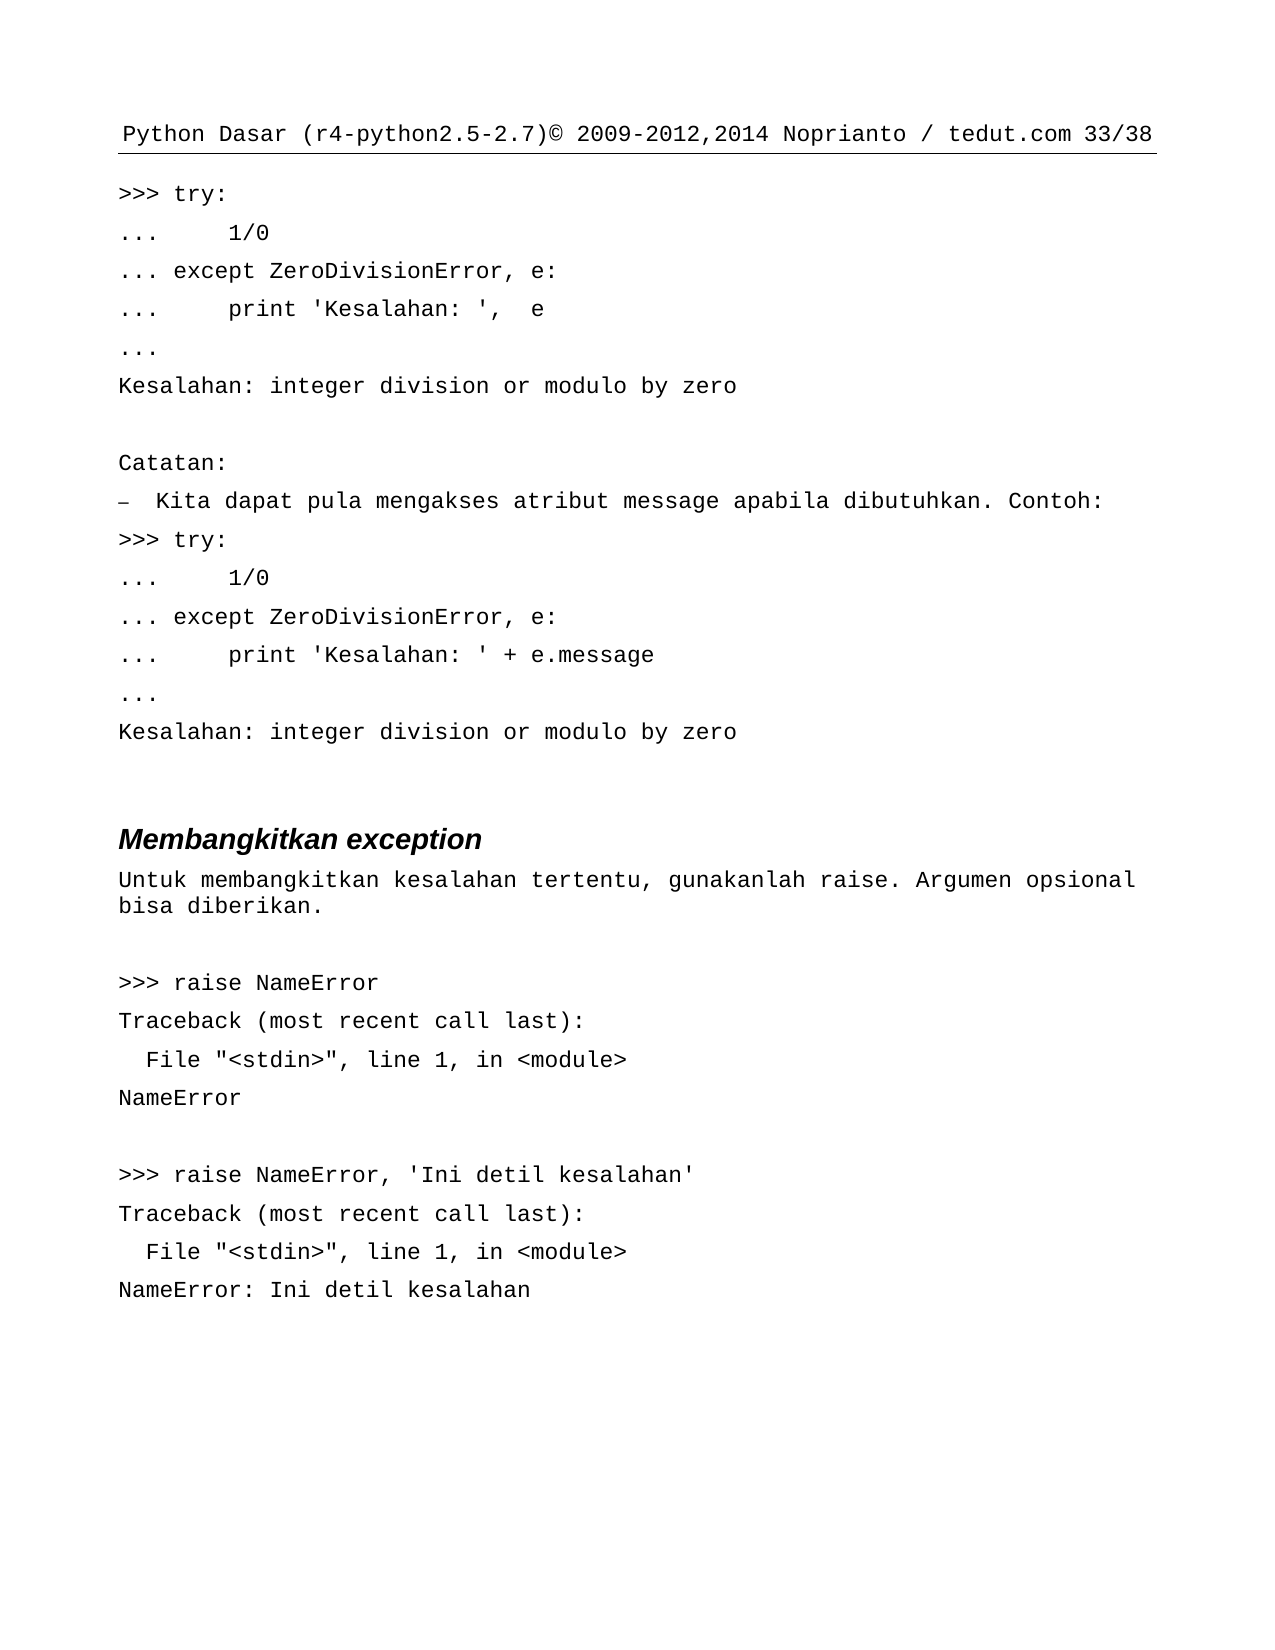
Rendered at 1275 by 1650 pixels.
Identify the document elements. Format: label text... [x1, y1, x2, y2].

text ... except ZeroDivisionError, e: [118, 605, 1157, 631]
text Untuk membangkitkan kesalahan tertentu, gunakanlah raise. Argumen opsional bisa diberikan. [118, 868, 1157, 920]
subtitle Membangkitkan exception [118, 822, 1157, 856]
list Kita dapat pula mengakses atribut message apabila dibutuhkan. Contoh: [118, 490, 1157, 516]
text >>> raise NameError, 'Ini detil kesalahan' [118, 1163, 1157, 1189]
text ... except ZeroDivisionError, e: [118, 259, 1157, 285]
text >>> try: [118, 528, 1157, 554]
text ... [118, 336, 1157, 362]
text Kesalahan: integer division or modulo by zero [118, 721, 1157, 746]
text >>> raise NameError [118, 971, 1157, 997]
text NameError [118, 1087, 1157, 1112]
text File "<stdin>", line 1, in <module> [118, 1240, 1157, 1266]
text ... print 'Kesalahan: ', e [118, 298, 1157, 324]
text ... print 'Kesalahan: ' + e.message [118, 644, 1157, 669]
text Kesalahan: integer division or modulo by zero [118, 374, 1157, 401]
text Traceback (most recent call last): [118, 1010, 1157, 1036]
text >>> try: [118, 182, 1157, 208]
text ... 1/0 [118, 221, 1157, 247]
text Traceback (most recent call last): [118, 1202, 1157, 1228]
text NameError: Ini detil kesalahan [118, 1279, 1157, 1305]
text ... [118, 682, 1157, 708]
text File "<stdin>", line 1, in <module> [118, 1048, 1157, 1074]
text ... 1/0 [118, 567, 1157, 593]
text Catatan: [118, 451, 1157, 477]
